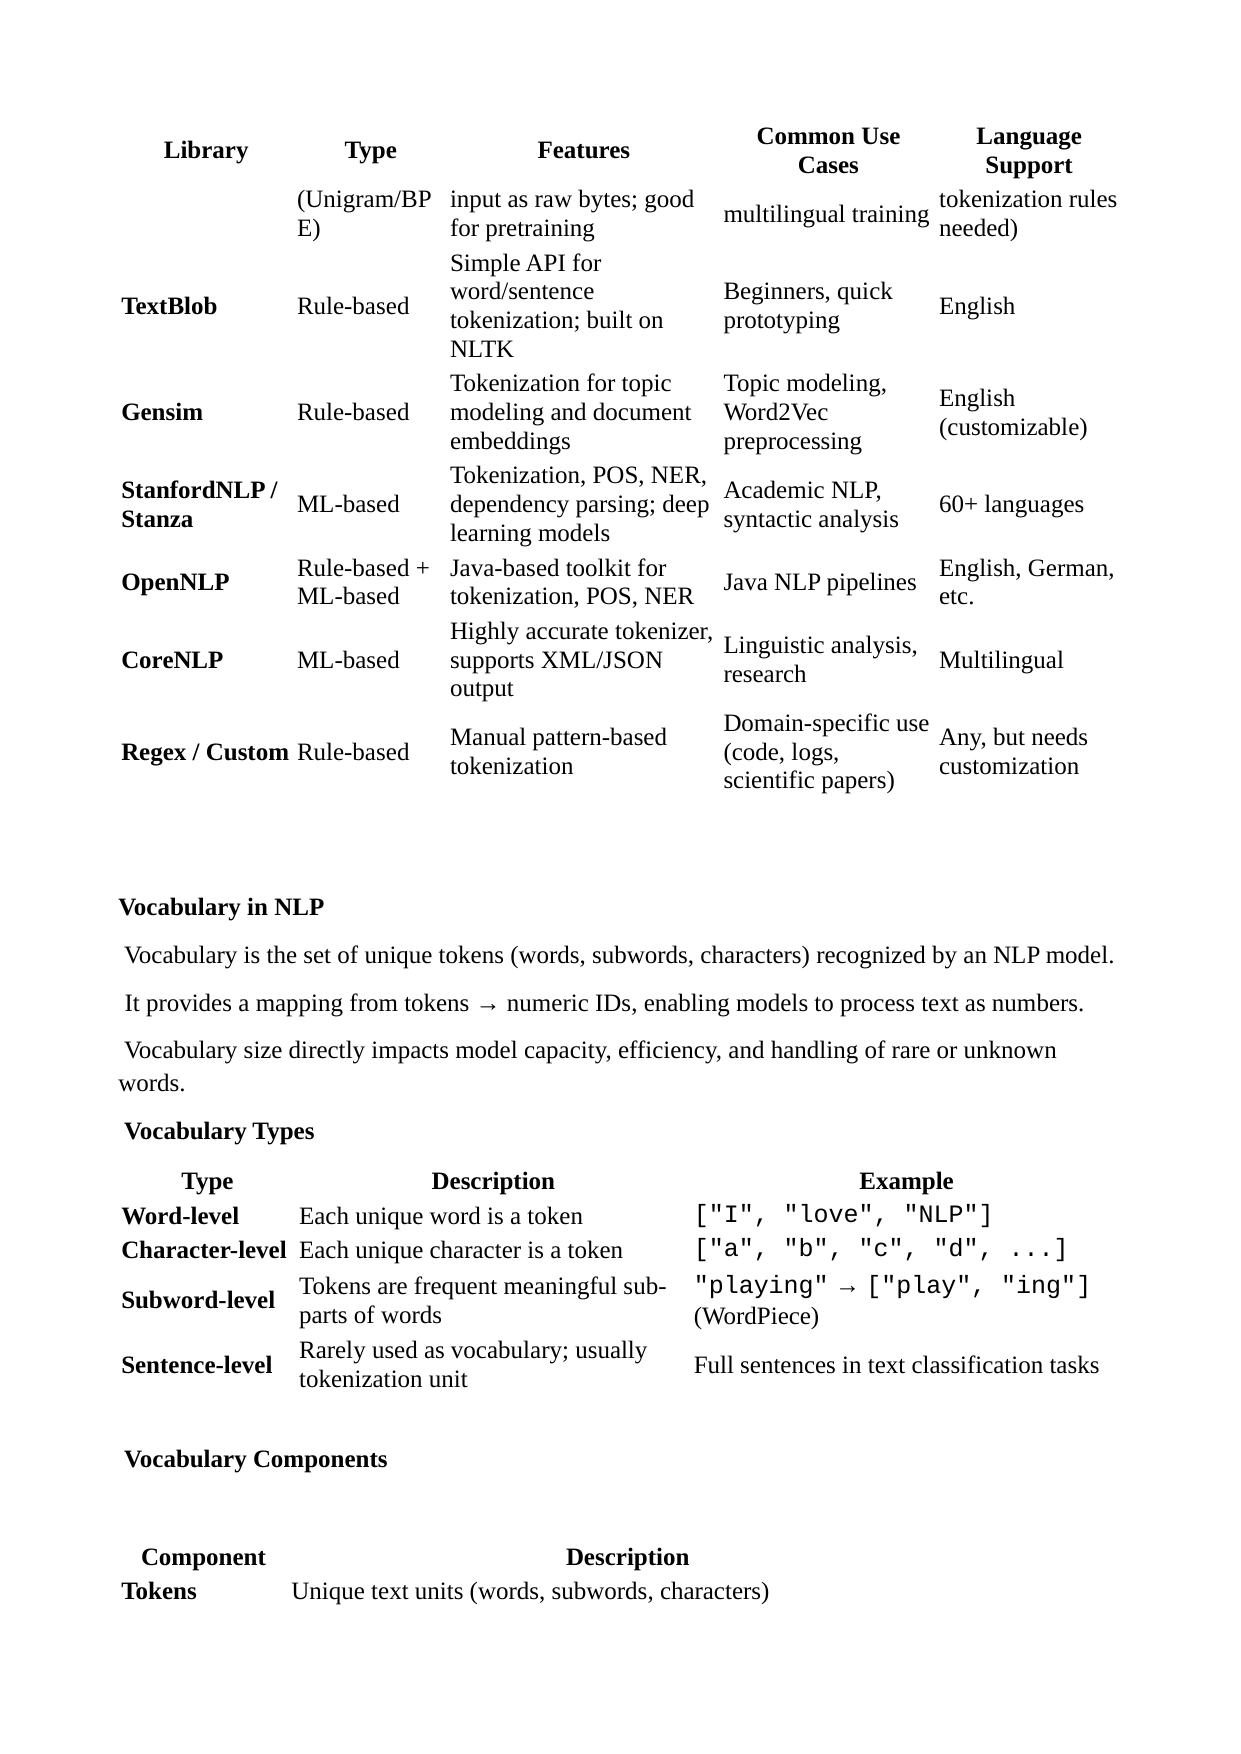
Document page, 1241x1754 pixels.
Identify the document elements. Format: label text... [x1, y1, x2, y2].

table_cell multilingual training [720, 181, 936, 245]
table_cell Rule-based [294, 705, 447, 797]
table_cell ML-based [294, 458, 447, 550]
text Vocabulary in NLP [118, 892, 1122, 921]
table_cell Multilingual [936, 613, 1122, 705]
table_cell Tokens are frequent meaningful sub-parts of words [296, 1267, 691, 1333]
table_cell (Unigram/BPE) [294, 181, 447, 245]
table_cell Gensim [118, 366, 294, 458]
text Vocabulary size directly impacts model capacity, efficiency, and handling of rare or unknown words. [118, 1035, 1122, 1097]
table_cell CoreNLP [118, 613, 294, 705]
table_header Type [118, 1164, 296, 1198]
table_cell Word-level [118, 1198, 296, 1233]
table_cell tokenization rules needed) [936, 181, 1122, 245]
table_cell Tokenization, POS, NER, dependency parsing; deep learning models [447, 458, 720, 550]
table_cell Rarely used as vocabulary; usually tokenization unit [296, 1333, 691, 1396]
table_cell TextBlob [118, 245, 294, 366]
table_cell Tokens [118, 1574, 288, 1608]
table_cell Character-level [118, 1233, 296, 1267]
table_cell Highly accurate tokenizer, supports XML/JSON output [447, 613, 720, 705]
table_cell English, German, etc. [936, 550, 1122, 613]
table_header Description [288, 1539, 967, 1573]
table_cell input as raw bytes; good for pretraining [447, 181, 720, 245]
table_cell "playing" → ["play", "ing"] (WordPiece) [691, 1267, 1122, 1333]
table_cell English [936, 245, 1122, 366]
text Vocabulary Types [118, 1116, 1122, 1145]
table_header Language Support [936, 118, 1122, 181]
table_cell Unique text units (words, subwords, characters) [288, 1574, 967, 1608]
table_cell [118, 181, 294, 245]
text Vocabulary Components [118, 1444, 1122, 1472]
table_cell Each unique word is a token [296, 1198, 691, 1233]
table_cell Java NLP pipelines [720, 550, 936, 613]
table_cell ["a", "b", "c", "d", ...] [691, 1233, 1122, 1267]
table_header Features [447, 118, 720, 181]
table_cell Beginners, quick prototyping [720, 245, 936, 366]
table_cell Linguistic analysis, research [720, 613, 936, 705]
table_cell Academic NLP, syntactic analysis [720, 458, 936, 550]
table_header Library [118, 118, 294, 181]
table_header Type [294, 118, 447, 181]
table_cell Tokenization for topic modeling and document embeddings [447, 366, 720, 458]
table_cell Sentence-level [118, 1333, 296, 1396]
table_cell Regex / Custom [118, 705, 294, 797]
table_header Example [691, 1164, 1122, 1198]
table_cell Rule-based [294, 366, 447, 458]
table_cell Java-based toolkit for tokenization, POS, NER [447, 550, 720, 613]
table_cell Full sentences in text classification tasks [691, 1333, 1122, 1396]
table_cell Domain-specific use (code, logs, scientific papers) [720, 705, 936, 797]
table_cell Rule-based + ML-based [294, 550, 447, 613]
table_cell Subword-level [118, 1267, 296, 1333]
table_cell StanfordNLP / Stanza [118, 458, 294, 550]
table_cell Each unique character is a token [296, 1233, 691, 1267]
table_cell Topic modeling, Word2Vec preprocessing [720, 366, 936, 458]
table_header Component [118, 1539, 288, 1573]
table_header Common Use Cases [720, 118, 936, 181]
table_cell English (customizable) [936, 366, 1122, 458]
text It provides a mapping from tokens → numeric IDs, enabling models to process text as numbers. [118, 988, 1122, 1016]
table_cell Rule-based [294, 245, 447, 366]
table_cell OpenNLP [118, 550, 294, 613]
table_cell ML-based [294, 613, 447, 705]
table_header Description [296, 1164, 691, 1198]
text Vocabulary is the set of unique tokens (words, subwords, characters) recognized by an NLP model. [118, 940, 1122, 969]
table_cell ["I", "love", "NLP"] [691, 1198, 1122, 1233]
table_cell Any, but needs customization [936, 705, 1122, 797]
table_cell Manual pattern-based tokenization [447, 705, 720, 797]
table_cell 60+ languages [936, 458, 1122, 550]
table_cell Simple API for word/sentence tokenization; built on NLTK [447, 245, 720, 366]
